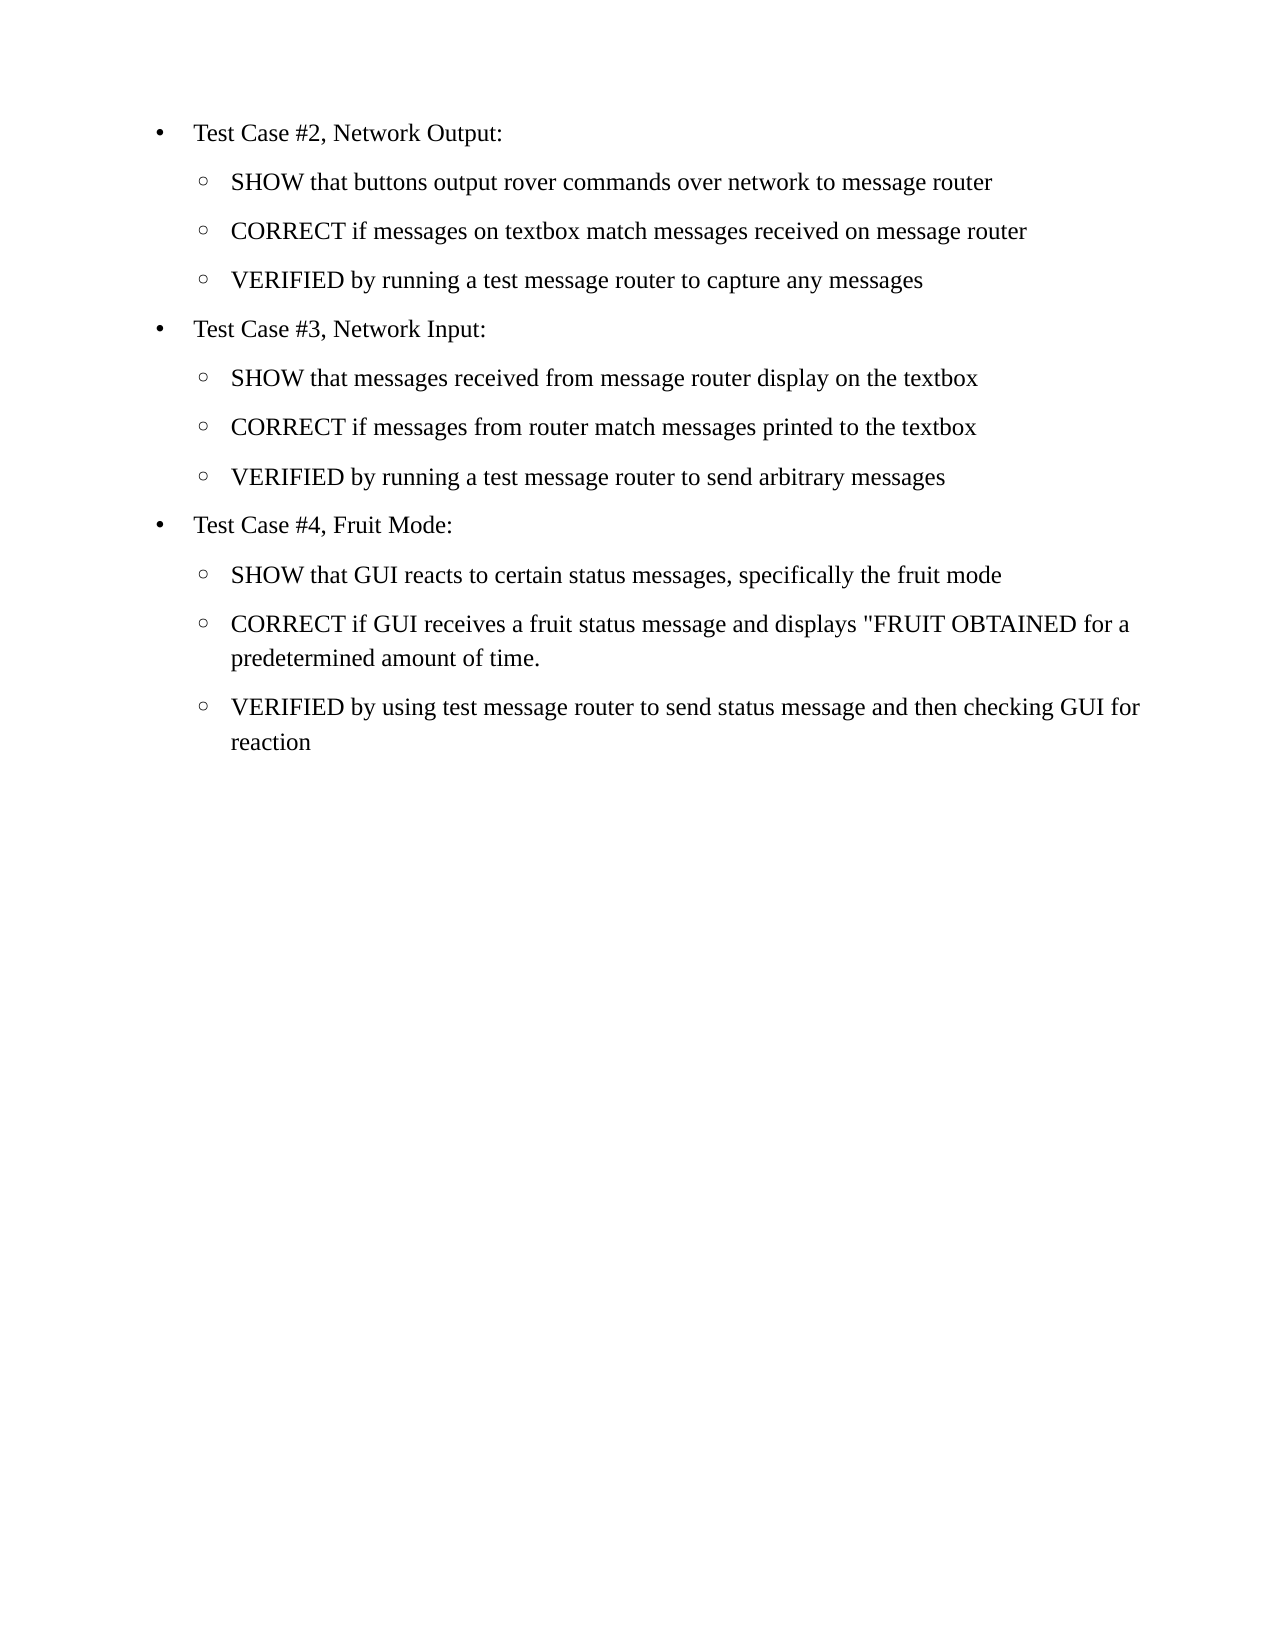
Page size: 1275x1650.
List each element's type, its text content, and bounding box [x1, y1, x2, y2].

list Test Case #2, Network Output: [156, 118, 1157, 147]
list SHOW that messages received from message router display on the textbox [193, 363, 1157, 392]
list CORRECT if messages on textbox match messages received on message router [193, 216, 1157, 245]
list CORRECT if messages from router match messages printed to the textbox [193, 412, 1157, 441]
list Test Case #4, Fruit Mode: [156, 511, 1157, 539]
list VERIFIED by running a test message router to send arbitrary messages [193, 462, 1157, 490]
list SHOW that buttons output rover commands over network to message router [193, 167, 1157, 196]
list CORRECT if GUI receives a fruit status message and displays "FRUIT OBTAINED for a predetermined amount of time. [193, 609, 1157, 672]
list VERIFIED by using test message router to send status message and then checking GUI for reaction [193, 692, 1157, 756]
list VERIFIED by running a test message router to capture any messages [193, 265, 1157, 294]
list SHOW that GUI reacts to certain status messages, specifically the fruit mode [193, 560, 1157, 588]
list Test Case #3, Network Input: [156, 314, 1157, 343]
